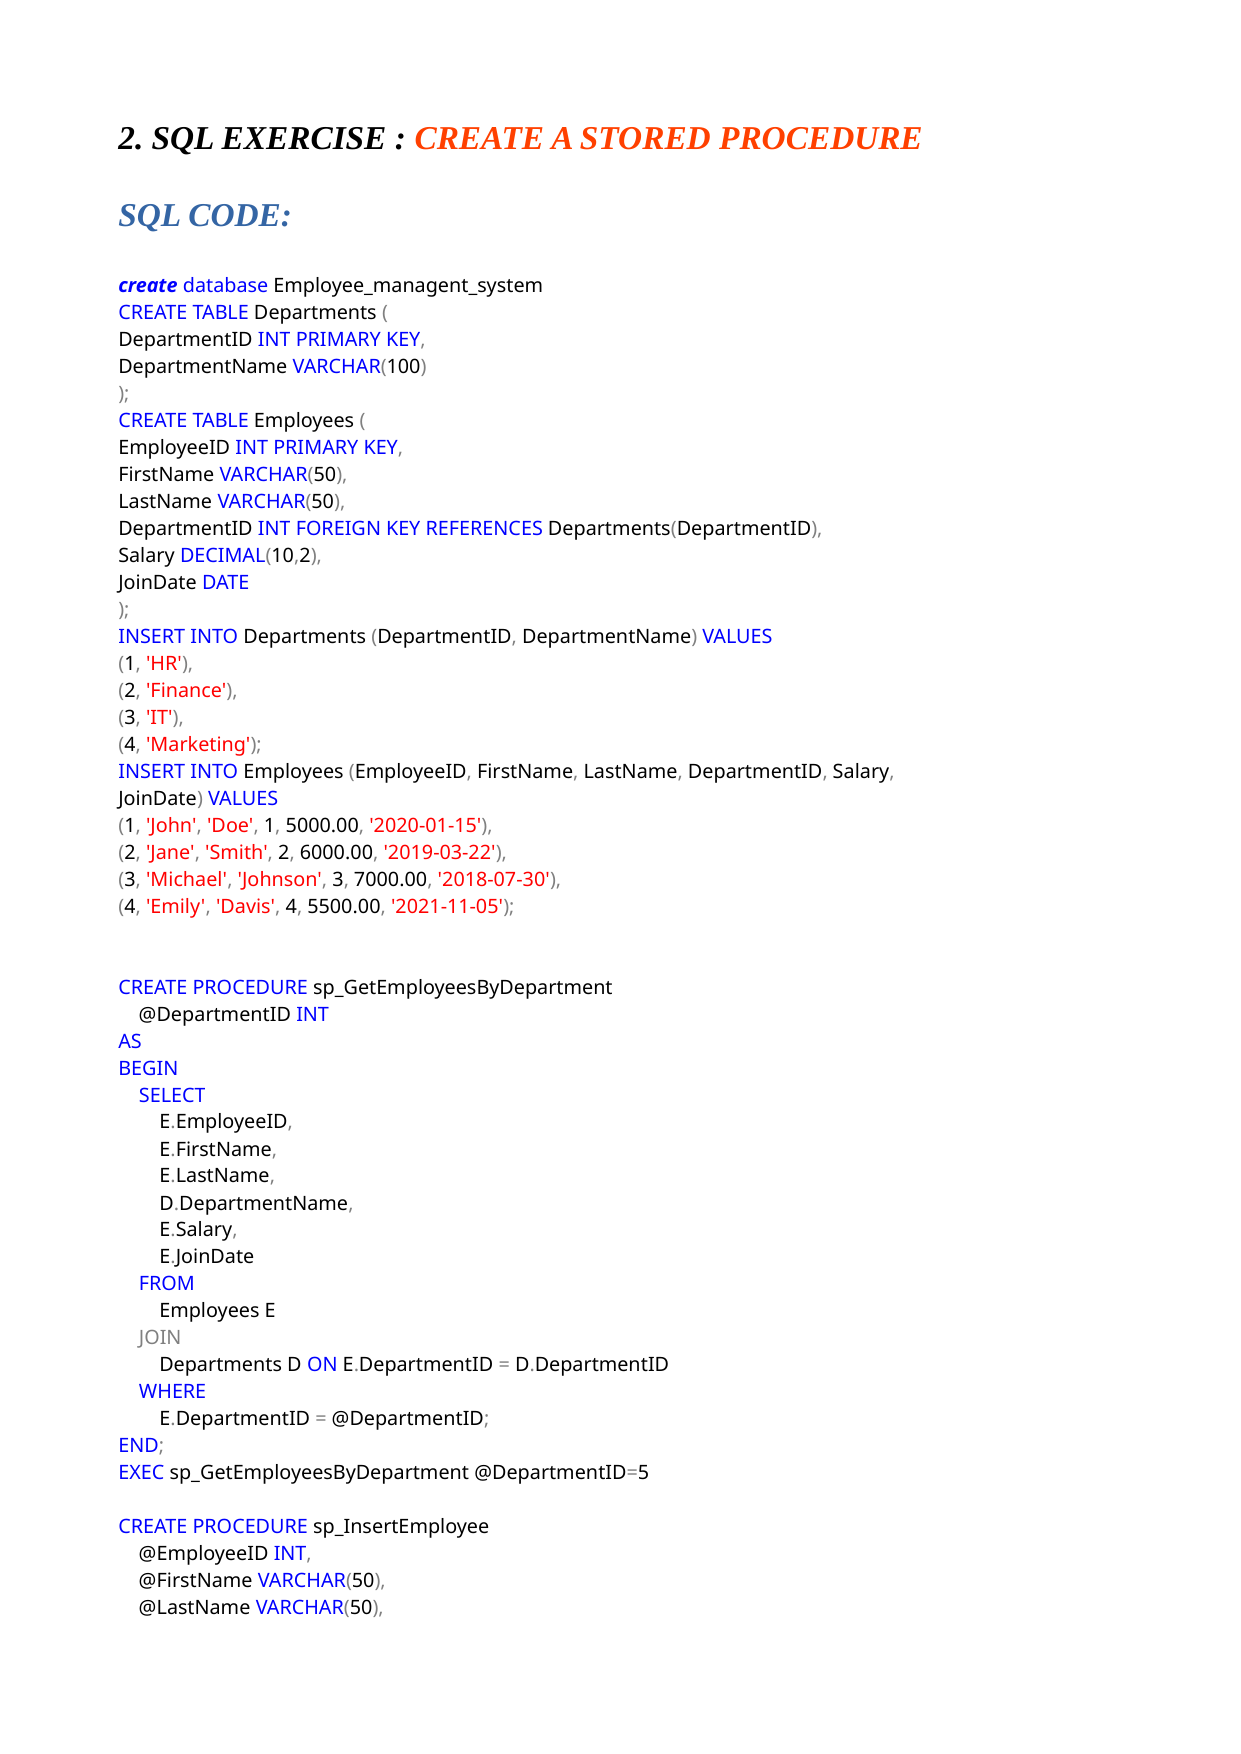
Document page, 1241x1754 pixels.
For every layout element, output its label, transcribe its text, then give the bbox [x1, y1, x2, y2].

text ); [118, 595, 1122, 622]
text END; [118, 1432, 1122, 1458]
text ); [118, 379, 1122, 406]
text (1, 'John', 'Doe', 1, 5000.00, '2020-01-15'), [118, 811, 1122, 838]
text (2, 'Jane', 'Smith', 2, 6000.00, '2019-03-22'), [118, 838, 1122, 865]
text CREATE PROCEDURE sp_GetEmployeesByDepartment [118, 973, 1122, 1000]
text JoinDate DATE [118, 568, 1122, 595]
text AS [118, 1027, 1122, 1054]
text Employees E [118, 1297, 1122, 1324]
text E.JoinDate [118, 1243, 1122, 1270]
text (3, 'IT'), [118, 703, 1122, 730]
text FROM [118, 1270, 1122, 1297]
text EmployeeID INT PRIMARY KEY, [118, 433, 1122, 460]
text (4, 'Marketing'); [118, 730, 1122, 757]
text CREATE PROCEDURE sp_InsertEmployee [118, 1512, 1122, 1539]
text E.DepartmentID = @DepartmentID; [118, 1404, 1122, 1432]
text LastName VARCHAR(50), [118, 487, 1122, 514]
text @FirstName VARCHAR(50), [118, 1566, 1122, 1593]
text JOIN [118, 1324, 1122, 1351]
text FirstName VARCHAR(50), [118, 460, 1122, 487]
text EXEC sp_GetEmployeesByDepartment @DepartmentID=5 [118, 1458, 1122, 1486]
text E.LastName, [118, 1162, 1122, 1189]
text INSERT INTO Employees (EmployeeID, FirstName, LastName, DepartmentID, Salary, [118, 757, 1122, 784]
text Departments D ON E.DepartmentID = D.DepartmentID [118, 1351, 1122, 1378]
text (4, 'Emily', 'Davis', 4, 5500.00, '2021-11-05'); [118, 892, 1122, 919]
text (1, 'HR'), [118, 649, 1122, 676]
text JoinDate) VALUES [118, 784, 1122, 811]
text E.EmployeeID, [118, 1108, 1122, 1135]
text E.Salary, [118, 1216, 1122, 1243]
text E.FirstName, [118, 1135, 1122, 1162]
text @DepartmentID INT [118, 1000, 1122, 1027]
text CREATE TABLE Employees ( [118, 406, 1122, 433]
text CREATE TABLE Departments ( [118, 298, 1122, 325]
text DepartmentID INT FOREIGN KEY REFERENCES Departments(DepartmentID), [118, 514, 1122, 541]
text SQL CODE: [118, 195, 1122, 233]
text create database Employee_managent_system [118, 271, 1122, 298]
text D.DepartmentName, [118, 1189, 1122, 1216]
text DepartmentID INT PRIMARY KEY, [118, 325, 1122, 352]
text 2. SQL EXERCISE : CREATE A STORED PROCEDURE [118, 118, 1122, 156]
text DepartmentName VARCHAR(100) [118, 352, 1122, 379]
text Salary DECIMAL(10,2), [118, 541, 1122, 568]
text INSERT INTO Departments (DepartmentID, DepartmentName) VALUES [118, 622, 1122, 649]
text (2, 'Finance'), [118, 676, 1122, 703]
text BEGIN [118, 1054, 1122, 1081]
text @LastName VARCHAR(50), [118, 1593, 1122, 1620]
text WHERE [118, 1378, 1122, 1404]
text @EmployeeID INT, [118, 1539, 1122, 1566]
text (3, 'Michael', 'Johnson', 3, 7000.00, '2018-07-30'), [118, 865, 1122, 892]
text SELECT [118, 1081, 1122, 1108]
